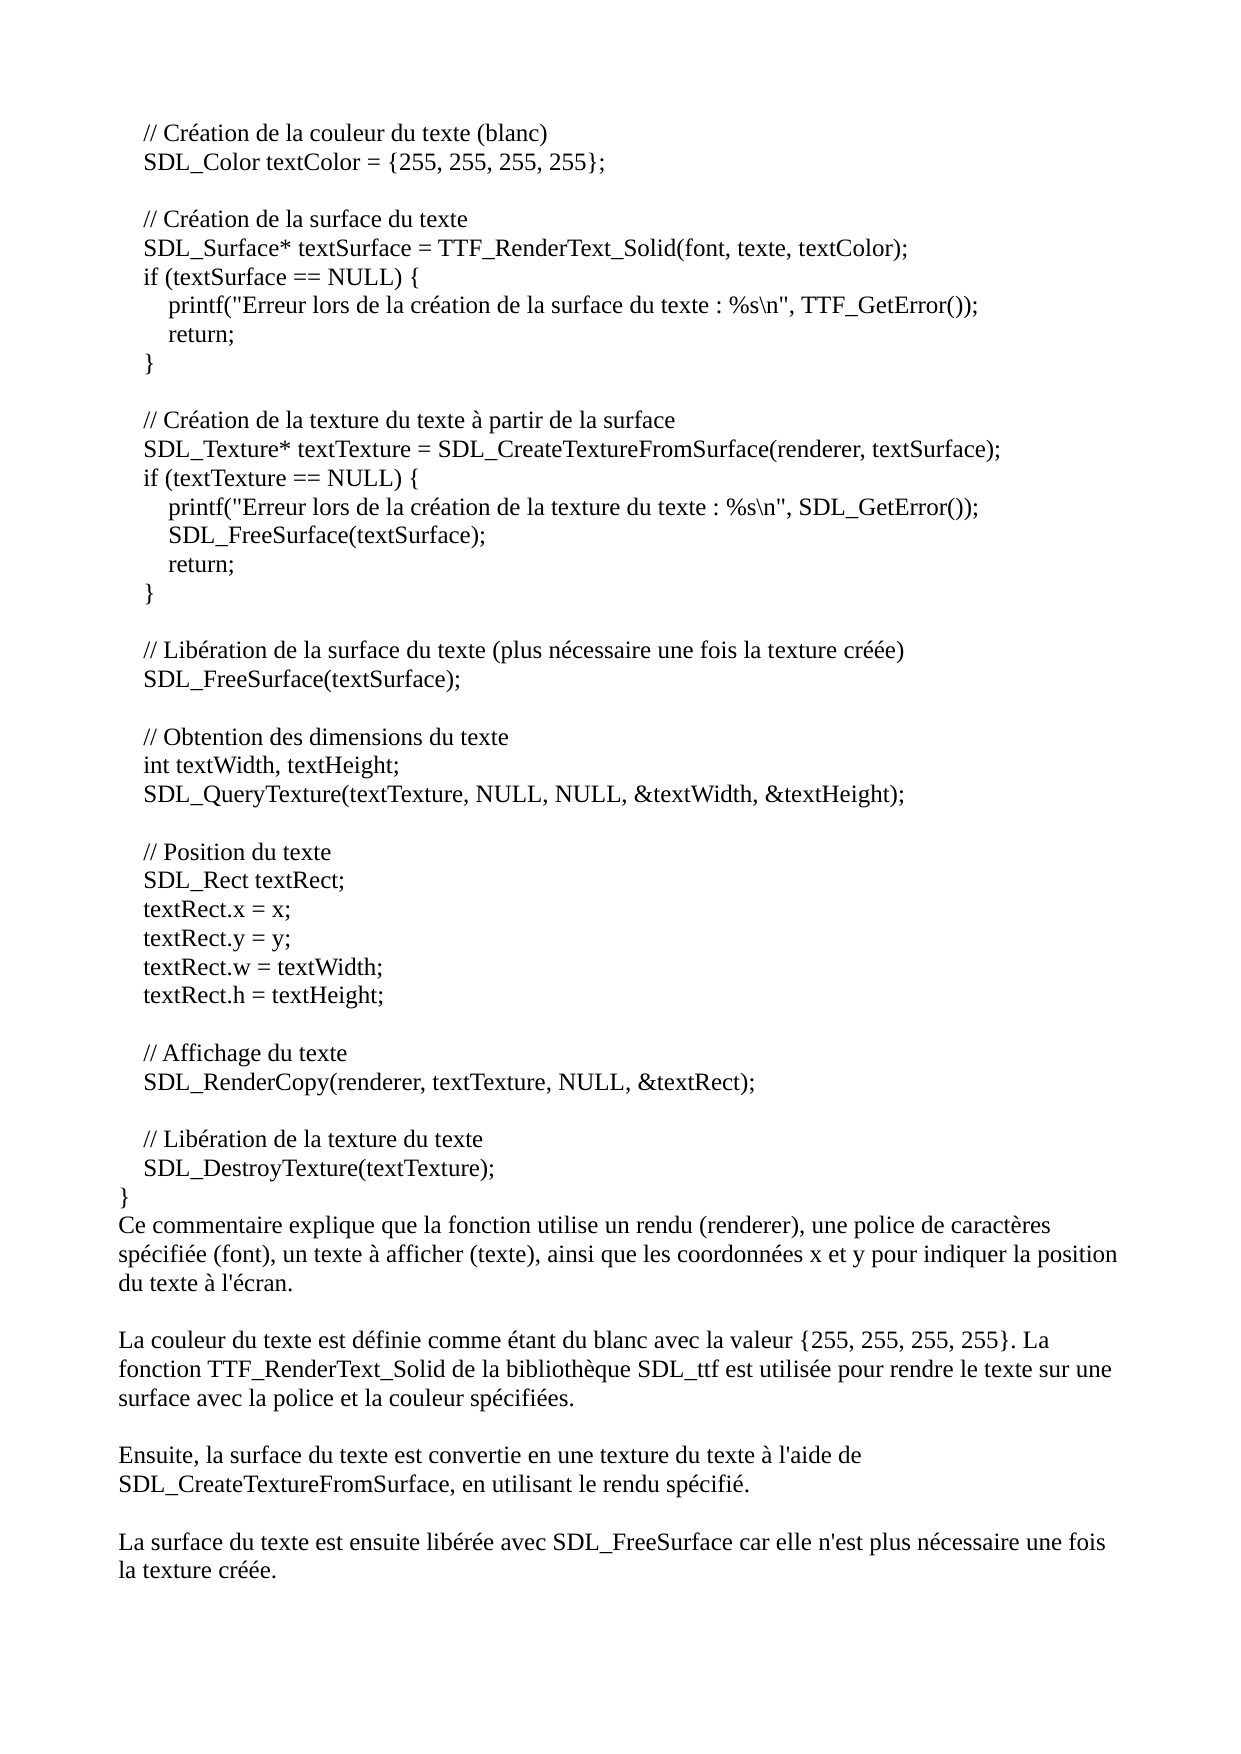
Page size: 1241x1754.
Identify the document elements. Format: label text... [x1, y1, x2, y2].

text SDL_Texture* textTexture = SDL_CreateTextureFromSurface(renderer, textSurface); [118, 434, 1122, 463]
text // Création de la couleur du texte (blanc) [118, 118, 1122, 147]
text La surface du texte est ensuite libérée avec SDL_FreeSurface car elle n'est plus nécessaire une fois la texture créée. [118, 1527, 1122, 1584]
text printf("Erreur lors de la création de la texture du texte : %s\n", SDL_GetError()); [118, 492, 1122, 521]
text SDL_DestroyTexture(textTexture); [118, 1153, 1122, 1182]
text // Libération de la texture du texte [118, 1124, 1122, 1153]
text SDL_FreeSurface(textSurface); [118, 521, 1122, 549]
text } [118, 348, 1122, 377]
text return; [118, 319, 1122, 348]
text textRect.h = textHeight; [118, 981, 1122, 1009]
text int textWidth, textHeight; [118, 751, 1122, 779]
text Ensuite, la surface du texte est convertie en une texture du texte à l'aide de SDL_CreateTextureFromSurface, en utilisant le rendu spécifié. [118, 1441, 1122, 1498]
text if (textTexture == NULL) { [118, 463, 1122, 492]
text SDL_Rect textRect; [118, 866, 1122, 894]
text SDL_FreeSurface(textSurface); [118, 664, 1122, 693]
text // Position du texte [118, 837, 1122, 866]
text } [118, 578, 1122, 607]
text textRect.x = x; [118, 894, 1122, 923]
text } [118, 1182, 1122, 1211]
text Ce commentaire explique que la fonction utilise un rendu (renderer), une police de caractères spécifiée (font), un texte à afficher (texte), ainsi que les coordonnées x et y pour indiquer la position du texte à l'écran. [118, 1211, 1122, 1297]
text return; [118, 549, 1122, 578]
text if (textSurface == NULL) { [118, 262, 1122, 291]
text SDL_QueryTexture(textTexture, NULL, NULL, &textWidth, &textHeight); [118, 779, 1122, 808]
text // Obtention des dimensions du texte [118, 722, 1122, 751]
text // Libération de la surface du texte (plus nécessaire une fois la texture créée) [118, 636, 1122, 664]
text // Création de la texture du texte à partir de la surface [118, 406, 1122, 434]
text SDL_Color textColor = {255, 255, 255, 255}; [118, 147, 1122, 176]
text printf("Erreur lors de la création de la surface du texte : %s\n", TTF_GetError()); [118, 291, 1122, 319]
text SDL_Surface* textSurface = TTF_RenderText_Solid(font, texte, textColor); [118, 233, 1122, 262]
text La couleur du texte est définie comme étant du blanc avec la valeur {255, 255, 255, 255}. La fonction TTF_RenderText_Solid de la bibliothèque SDL_ttf est utilisée pour rendre le texte sur une surface avec la police et la couleur spécifiées. [118, 1326, 1122, 1412]
text // Création de la surface du texte [118, 204, 1122, 233]
text // Affichage du texte [118, 1038, 1122, 1067]
text SDL_RenderCopy(renderer, textTexture, NULL, &textRect); [118, 1067, 1122, 1096]
text textRect.w = textWidth; [118, 952, 1122, 981]
text textRect.y = y; [118, 923, 1122, 952]
